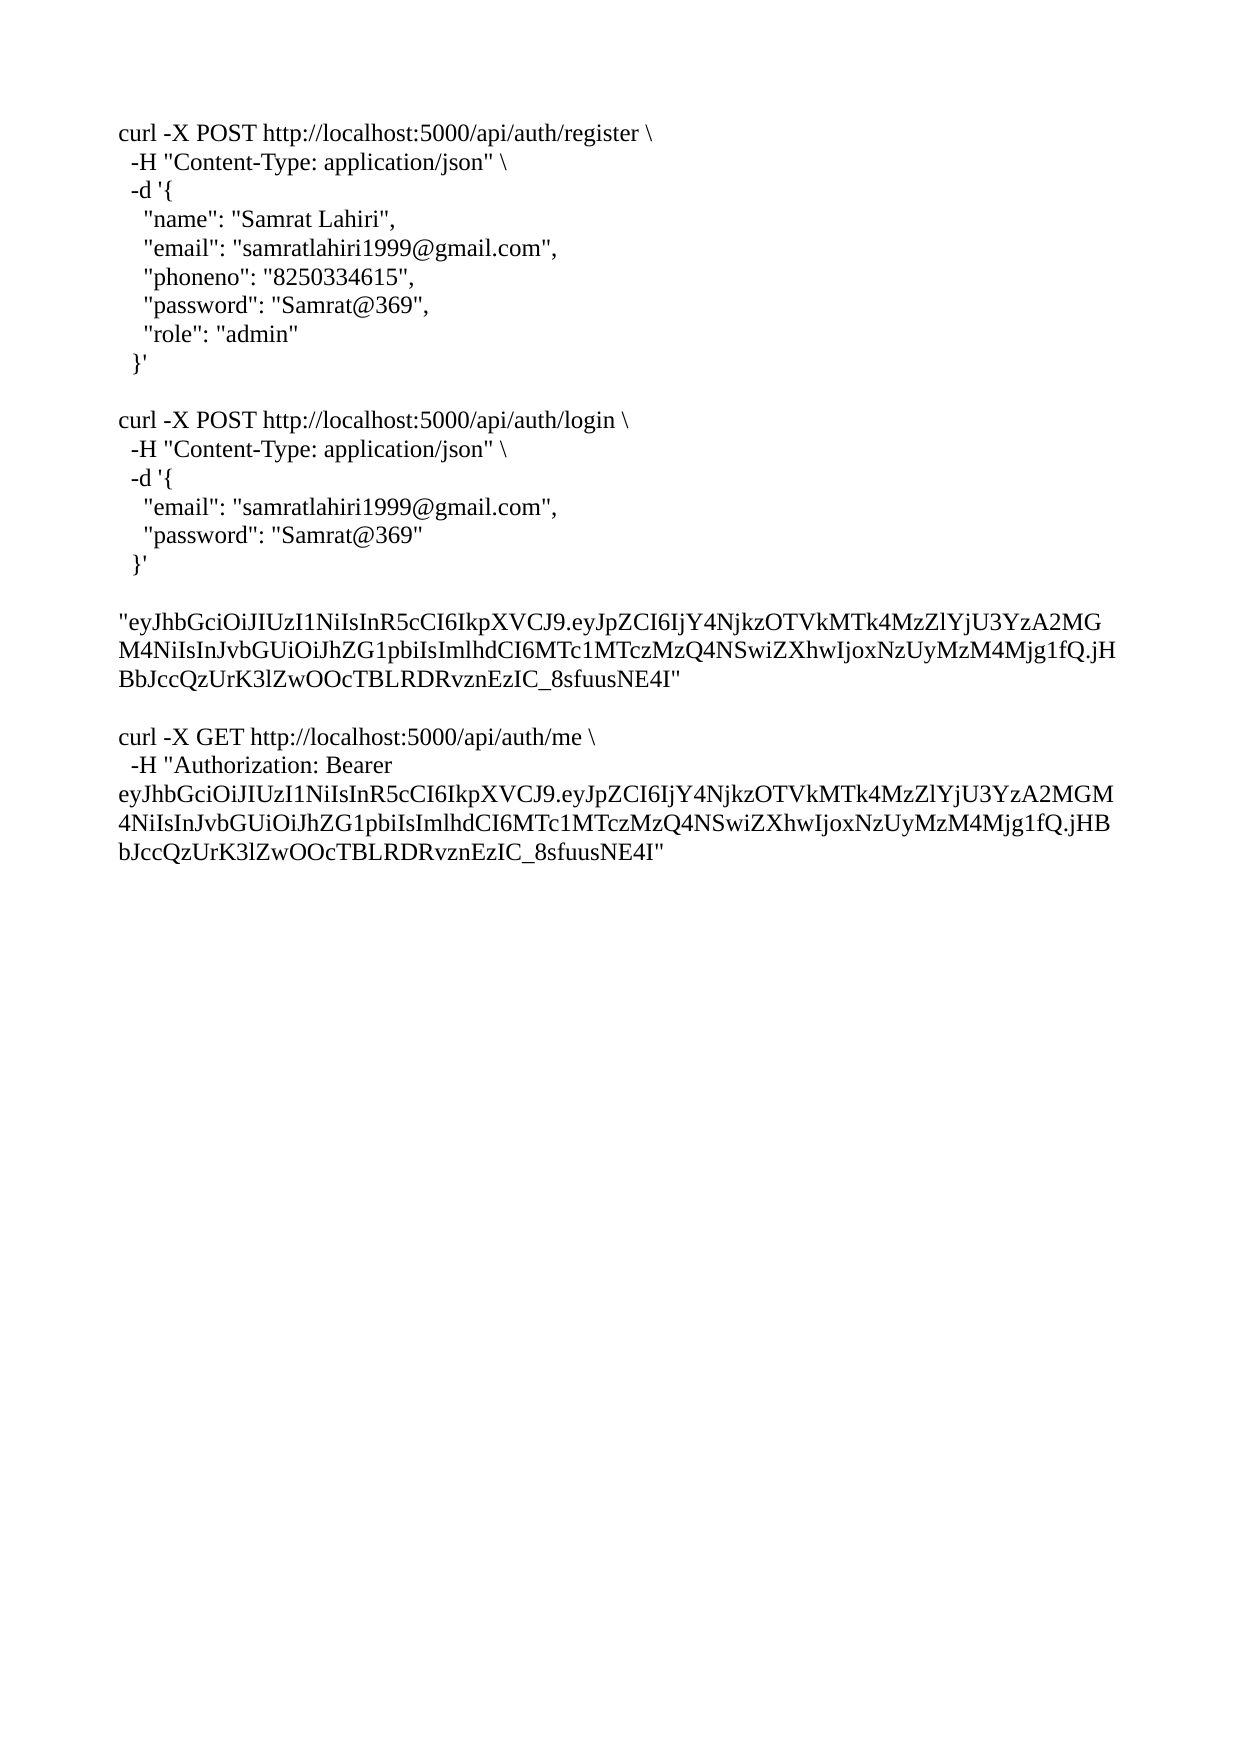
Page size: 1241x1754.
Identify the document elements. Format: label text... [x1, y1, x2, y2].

text "password": "Samrat@369" [118, 521, 1122, 549]
text "role": "admin" [118, 319, 1122, 348]
text -H "Content-Type: application/json" \ [118, 147, 1122, 176]
text curl -X POST http://localhost:5000/api/auth/login \ [118, 406, 1122, 434]
text -d '{ [118, 463, 1122, 492]
text }' [118, 348, 1122, 377]
text -d '{ [118, 176, 1122, 204]
text "phoneno": "8250334615", [118, 262, 1122, 291]
text -H "Content-Type: application/json" \ [118, 434, 1122, 463]
text "eyJhbGciOiJIUzI1NiIsInR5cCI6IkpXVCJ9.eyJpZCI6IjY4NjkzOTVkMTk4MzZlYjU3YzA2MGM4NiIsInJvbGUiOiJhZG1pbiIsImlhdCI6MTc1MTczMzQ4NSwiZXhwIjoxNzUyMzM4Mjg1fQ.jHBbJccQzUrK3lZwOOcTBLRDRvznEzIC_8sfuusNE4I" [118, 607, 1122, 693]
text curl -X GET http://localhost:5000/api/auth/me \ [118, 722, 1122, 751]
text curl -X POST http://localhost:5000/api/auth/register \ [118, 118, 1122, 147]
text -H "Authorization: Bearer eyJhbGciOiJIUzI1NiIsInR5cCI6IkpXVCJ9.eyJpZCI6IjY4NjkzOTVkMTk4MzZlYjU3YzA2MGM4NiIsInJvbGUiOiJhZG1pbiIsImlhdCI6MTc1MTczMzQ4NSwiZXhwIjoxNzUyMzM4Mjg1fQ.jHBbJccQzUrK3lZwOOcTBLRDRvznEzIC_8sfuusNE4I" [118, 751, 1122, 866]
text "email": "samratlahiri1999@gmail.com", [118, 233, 1122, 262]
text "password": "Samrat@369", [118, 291, 1122, 319]
text }' [118, 549, 1122, 578]
text "name": "Samrat Lahiri", [118, 204, 1122, 233]
text "email": "samratlahiri1999@gmail.com", [118, 492, 1122, 521]
